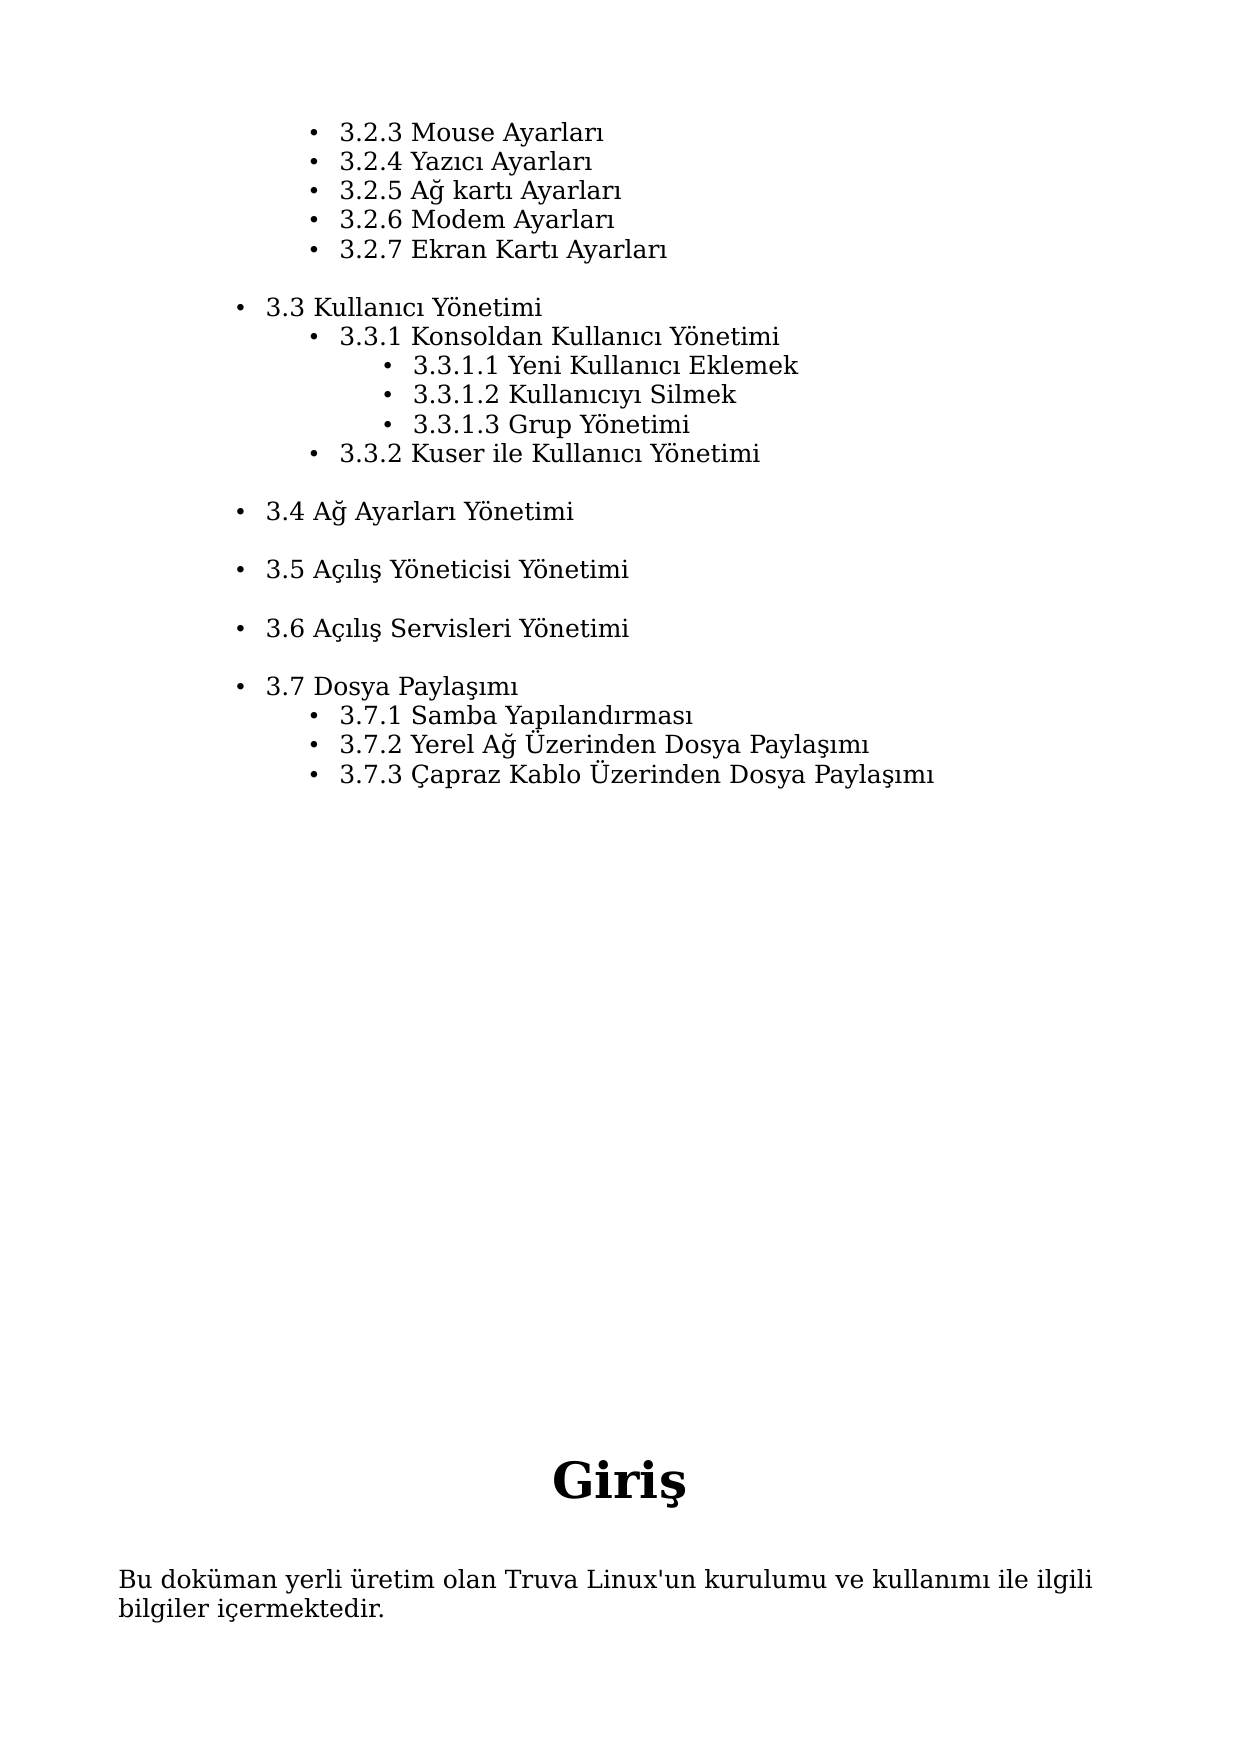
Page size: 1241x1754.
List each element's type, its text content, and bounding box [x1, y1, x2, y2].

list 3.3.2 Kuser ile Kullanıcı Yönetimi [309, 439, 1122, 468]
list 3.6 Açılış Servisleri Yönetimi [236, 614, 1122, 643]
list 3.3.1 Konsoldan Kullanıcı Yönetimi [309, 322, 1122, 351]
list 3.7.2 Yerel Ağ Üzerinden Dosya Paylaşımı [309, 731, 1122, 760]
list 3.7.1 Samba Yapılandırması [309, 701, 1122, 731]
list 3.4 Ağ Ayarları Yönetimi [236, 497, 1122, 526]
list 3.7 Dosya Paylaşımı [236, 672, 1122, 701]
subtitle Giriş [115, 1452, 1122, 1511]
list 3.5 Açılış Yöneticisi Yönetimi [236, 556, 1122, 585]
list 3.2.3 Mouse Ayarları [309, 118, 1122, 147]
list 3.2.5 Ağ kartı Ayarları [309, 176, 1122, 206]
list 3.3 Kullanıcı Yönetimi [236, 293, 1122, 322]
text Bu doküman yerli üretim olan Truva Linux'un kurulumu ve kullanımı ile ilgili bilgiler içermektedir. [118, 1565, 1122, 1623]
list 3.2.7 Ekran Kartı Ayarları [309, 235, 1122, 264]
list 3.7.3 Çapraz Kablo Üzerinden Dosya Paylaşımı [309, 760, 1122, 789]
list 3.3.1.3 Grup Yönetimi [383, 410, 1122, 439]
list 3.2.4 Yazıcı Ayarları [309, 147, 1122, 176]
list 3.3.1.1 Yeni Kullanıcı Eklemek [383, 351, 1122, 381]
list 3.3.1.2 Kullanıcıyı Silmek [383, 381, 1122, 410]
list 3.2.6 Modem Ayarları [309, 206, 1122, 235]
